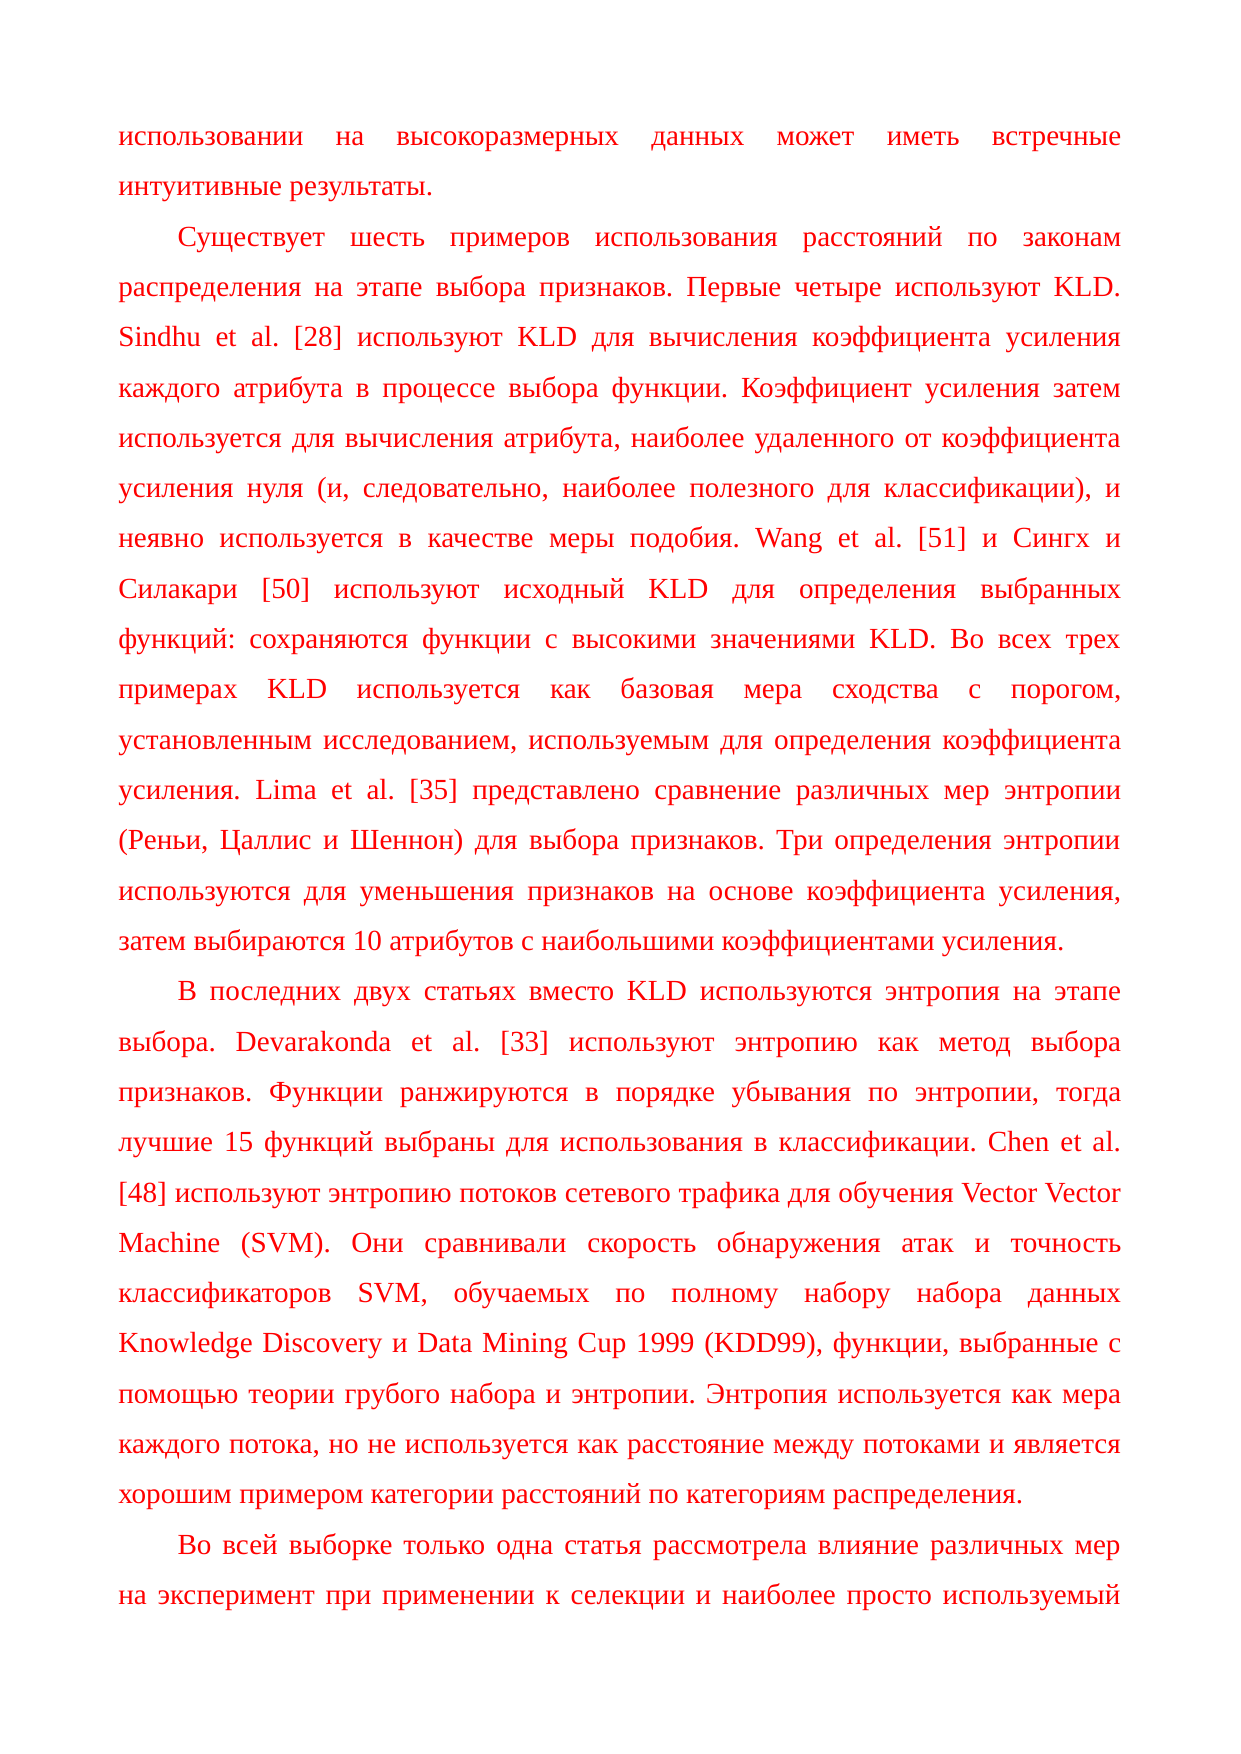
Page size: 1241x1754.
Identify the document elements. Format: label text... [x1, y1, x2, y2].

text использовании на высокоразмерных данных может иметь встречные интуитивные результаты. [118, 118, 1122, 202]
text В последних двух статьях вместо KLD используются энтропия на этапе выбора. Devarakonda et al. [33] используют энтропию как метод выбора признаков. Функции ранжируются в порядке убывания по энтропии, тогда лучшие 15 функций выбраны для использования в классификации. Chen et al. [48] ​​используют энтропию потоков сетевого трафика для обучения Vector Vector Machine (SVM). Они сравнивали скорость обнаружения атак и точность классификаторов SVM, обучаемых по полному набору набора данных Knowledge Discovery и Data Mining Cup 1999 (KDD99), функции, выбранные с помощью теории грубого набора и энтропии. Энтропия используется как мера каждого потока, но не используется как расстояние между потоками и является хорошим примером категории расстояний по категориям распределения. [118, 973, 1122, 1510]
text Существует шесть примеров использования расстояний по законам распределения на этапе выбора признаков. Первые четыре используют KLD. Sindhu et al. [28] используют KLD для вычисления коэффициента усиления каждого атрибута в процессе выбора функции. Коэффициент усиления затем используется для вычисления атрибута, наиболее удаленного от коэффициента усиления нуля (и, следовательно, наиболее полезного для классификации), и неявно используется в качестве меры подобия. Wang et al. [51] и Сингх и Силакари [50] используют исходный KLD для определения выбранных функций: сохраняются функции с высокими значениями KLD. Во всех трех примерах KLD используется как базовая мера сходства с порогом, установленным исследованием, используемым для определения коэффициента усиления. Lima et al. [35] представлено сравнение различных мер энтропии (Реньи, Цаллис и Шеннон) для выбора признаков. Три определения энтропии используются для уменьшения признаков на основе коэффициента усиления, затем выбираются 10 атрибутов с наибольшими коэффициентами усиления. [118, 219, 1122, 957]
text Во всей выборке только одна статья рассмотрела влияние различных мер на эксперимент при применении к селекции и наиболее просто используемый [118, 1527, 1122, 1611]
